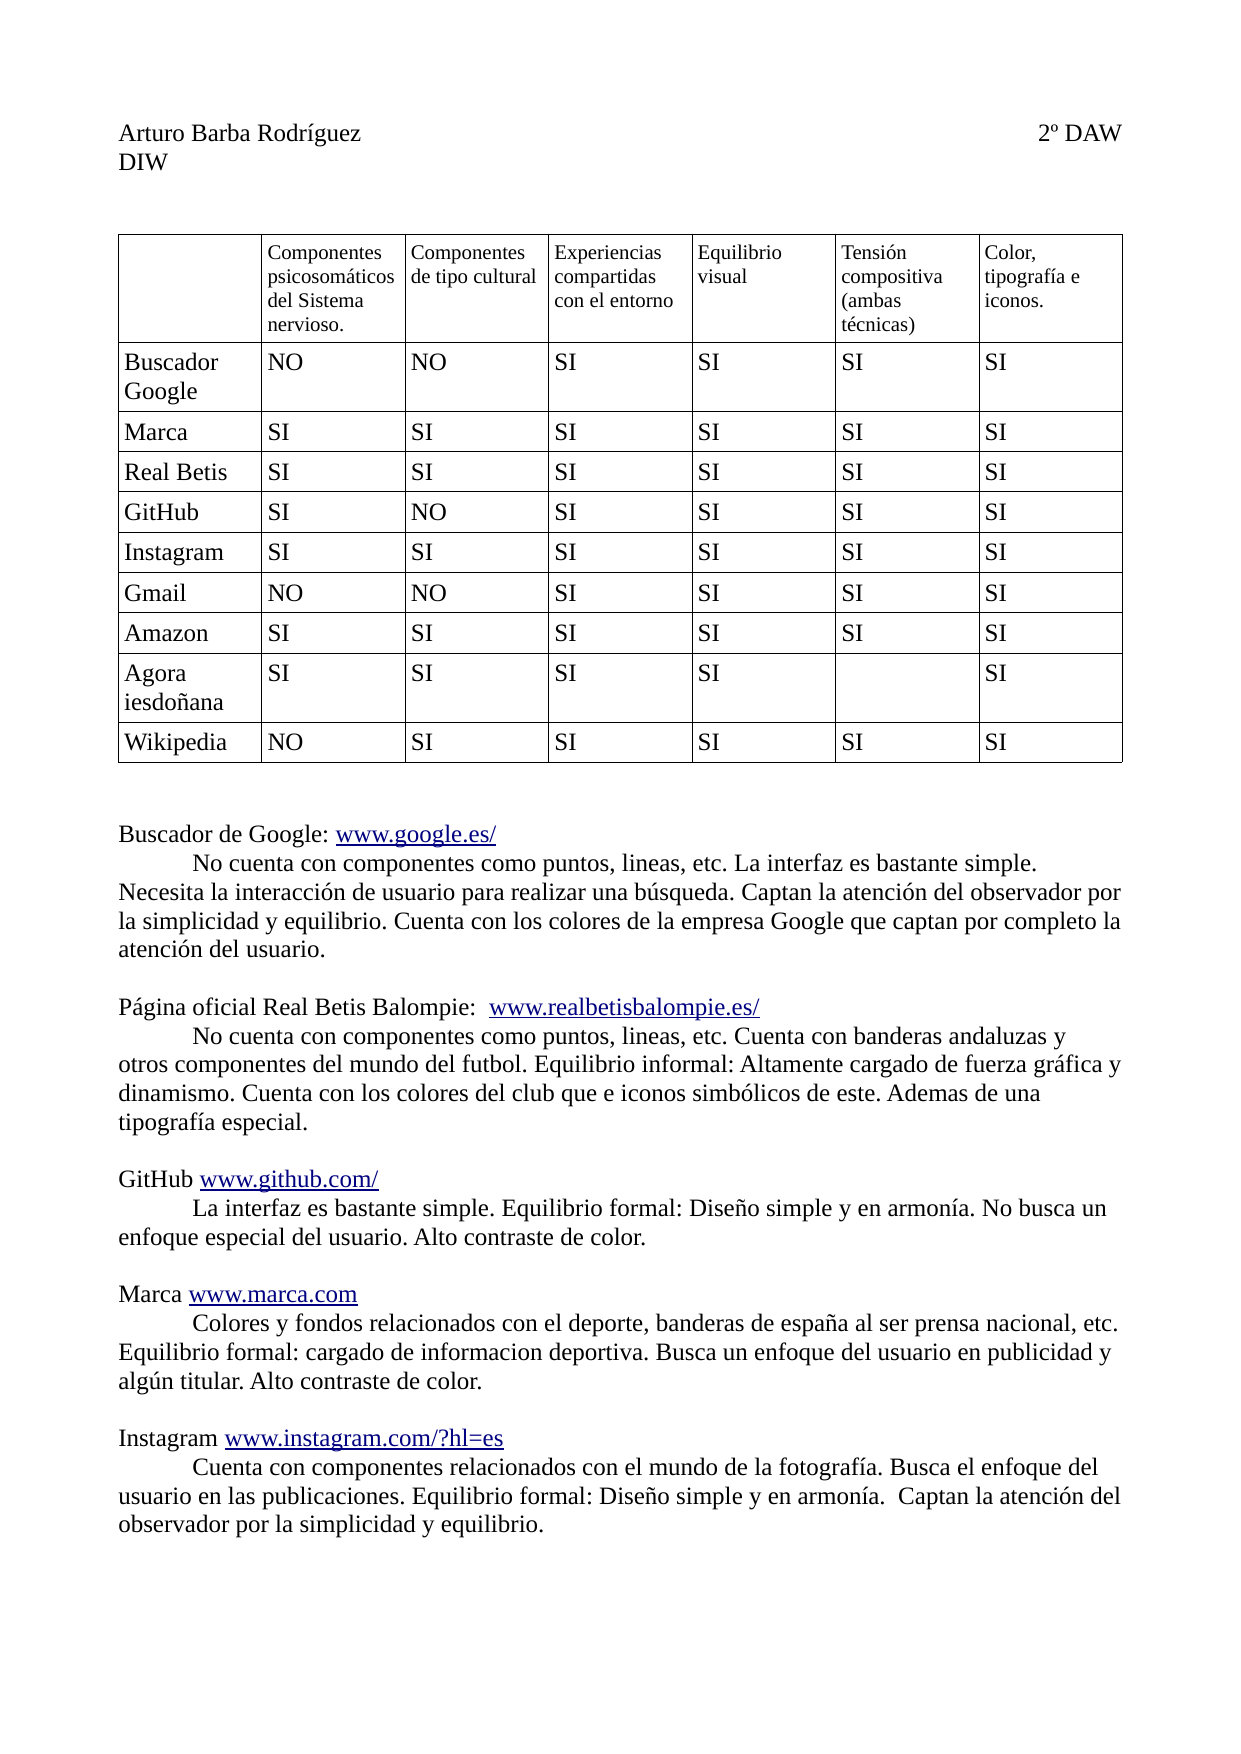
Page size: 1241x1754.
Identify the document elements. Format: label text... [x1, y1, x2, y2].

text Marca www.marca.com [118, 1279, 1122, 1308]
text Colores y fondos relacionados con el deporte, banderas de españa al ser prensa nacional, etc. Equilibrio formal: cargado de informacion deportiva. Busca un enfoque del usuario en publicidad y algún titular. Alto contraste de color. [118, 1308, 1122, 1394]
text Instagram www.instagram.com/?hl=es [118, 1423, 1122, 1452]
table_cell [836, 654, 979, 722]
table_header [119, 235, 261, 342]
table_cell SI [549, 613, 692, 653]
text Página oficial Real Betis Balompie: www.realbetisbalompie.es/ [118, 992, 1122, 1021]
table_cell Gmail [119, 573, 261, 612]
table_cell SI [549, 412, 692, 451]
table_header Componentes psicosomáticos del Sistema nervioso. [262, 235, 405, 342]
table_cell SI [549, 343, 692, 411]
table_cell SI [406, 412, 548, 451]
table_header Componentes de tipo cultural [406, 235, 548, 342]
text Cuenta con componentes relacionados con el mundo de la fotografía. Busca el enfoque del usuario en las publicaciones. Equilibrio formal: Diseño simple y en armonía. Captan la atención del observador por la simplicidad y equilibrio. [118, 1452, 1122, 1538]
table_cell SI [980, 533, 1122, 572]
table_cell SI [836, 492, 979, 532]
table_cell SI [693, 533, 835, 572]
table_cell SI [980, 343, 1122, 411]
table_cell SI [262, 492, 405, 532]
text GitHub www.github.com/ [118, 1164, 1122, 1193]
table_cell SI [549, 533, 692, 572]
table_cell Amazon [119, 613, 261, 653]
table_cell SI [549, 723, 692, 762]
table_cell NO [406, 343, 548, 411]
table_cell SI [836, 452, 979, 491]
table_cell GitHub [119, 492, 261, 532]
table_cell SI [693, 343, 835, 411]
table_cell SI [836, 723, 979, 762]
table_cell SI [262, 654, 405, 722]
table_cell SI [406, 613, 548, 653]
text No cuenta con componentes como puntos, lineas, etc. La interfaz es bastante simple. Necesita la interacción de usuario para realizar una búsqueda. Captan la atención del observador por la simplicidad y equilibrio. Cuenta con los colores de la empresa Google que captan por completo la atención del usuario. [118, 848, 1122, 963]
table_cell SI [980, 412, 1122, 451]
text No cuenta con componentes como puntos, lineas, etc. Cuenta con banderas andaluzas y otros componentes del mundo del futbol. Equilibrio informal: Altamente cargado de fuerza gráfica y dinamismo. Cuenta con los colores del club que e iconos simbólicos de este. Ademas de una tipografía especial. [118, 1021, 1122, 1136]
table_cell SI [693, 412, 835, 451]
table_cell NO [406, 573, 548, 612]
table_header Tensión compositiva (ambas técnicas) [836, 235, 979, 342]
table_cell SI [836, 613, 979, 653]
table_cell SI [836, 573, 979, 612]
table_cell NO [406, 492, 548, 532]
table_cell SI [693, 452, 835, 491]
table_cell SI [549, 492, 692, 532]
table_cell Real Betis [119, 452, 261, 491]
table_cell SI [980, 723, 1122, 762]
table_cell SI [980, 452, 1122, 491]
table_cell SI [262, 452, 405, 491]
table_cell NO [262, 343, 405, 411]
table_cell Marca [119, 412, 261, 451]
table_cell NO [262, 723, 405, 762]
table_cell SI [980, 573, 1122, 612]
table_cell SI [693, 723, 835, 762]
text La interfaz es bastante simple. Equilibrio formal: Diseño simple y en armonía. No busca un enfoque especial del usuario. Alto contraste de color. [118, 1193, 1122, 1251]
table_header Color, tipografía e iconos. [980, 235, 1122, 342]
table_cell Instagram [119, 533, 261, 572]
table_cell SI [980, 613, 1122, 653]
text Buscador de Google: www.google.es/ [118, 819, 1122, 848]
table_cell SI [836, 343, 979, 411]
table_cell SI [406, 723, 548, 762]
table_cell SI [693, 613, 835, 653]
table_cell SI [836, 533, 979, 572]
table_cell Agora iesdoñana [119, 654, 261, 722]
table_cell SI [980, 654, 1122, 722]
table_cell SI [836, 412, 979, 451]
table_cell SI [406, 452, 548, 491]
table_cell SI [549, 573, 692, 612]
table_header Equilibrio visual [693, 235, 835, 342]
table_cell SI [262, 412, 405, 451]
table_header Experiencias compartidas con el entorno [549, 235, 692, 342]
table_cell SI [693, 492, 835, 532]
table_cell SI [262, 613, 405, 653]
table_cell SI [693, 573, 835, 612]
table_cell SI [693, 654, 835, 722]
table_cell SI [549, 654, 692, 722]
table_cell Wikipedia [119, 723, 261, 762]
table_cell SI [406, 533, 548, 572]
table_cell SI [980, 492, 1122, 532]
table_cell NO [262, 573, 405, 612]
table_cell Buscador Google [119, 343, 261, 411]
table_cell SI [262, 533, 405, 572]
table_cell SI [406, 654, 548, 722]
table_cell SI [549, 452, 692, 491]
